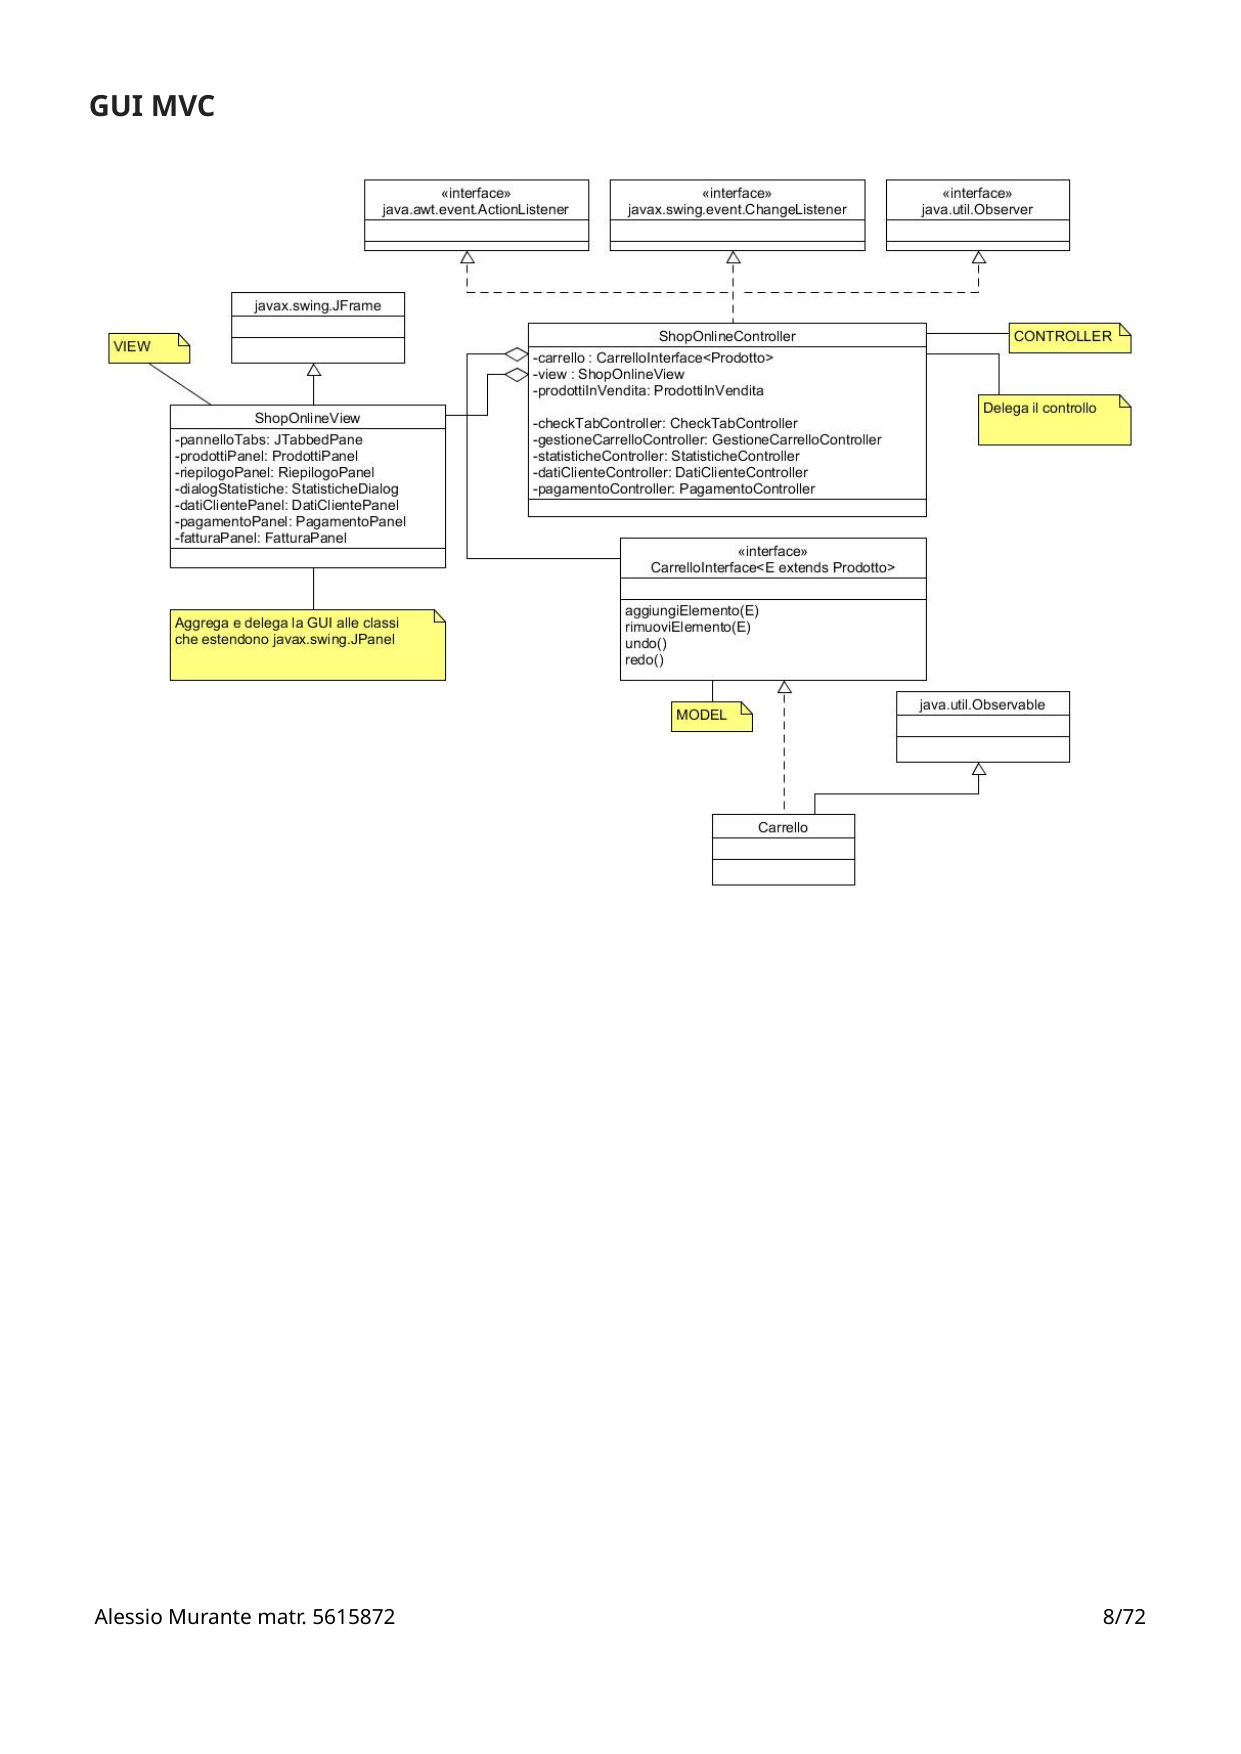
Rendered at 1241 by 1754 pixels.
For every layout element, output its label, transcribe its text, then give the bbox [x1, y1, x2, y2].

picture [88, 159, 1152, 906]
text GUI MVC [88, 88, 1152, 124]
